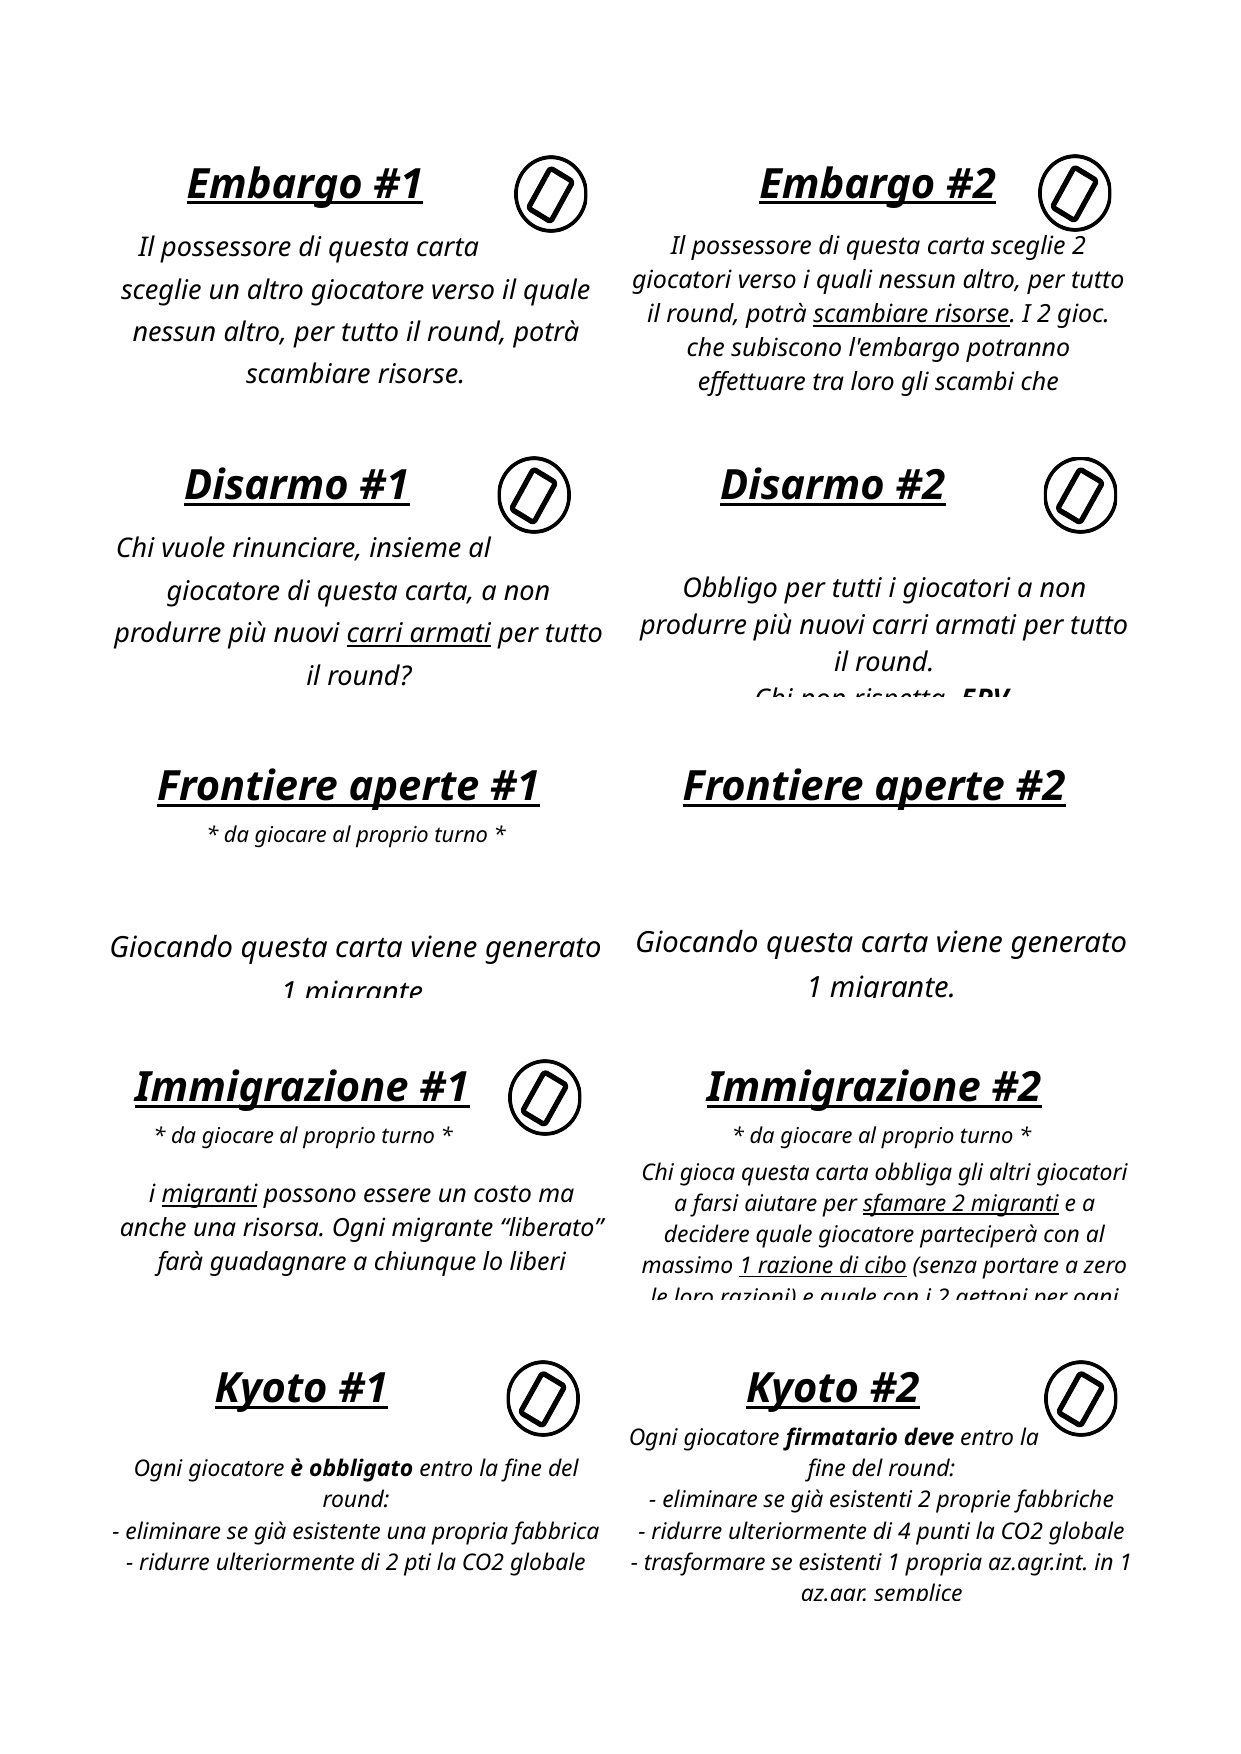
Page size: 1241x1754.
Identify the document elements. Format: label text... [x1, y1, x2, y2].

table_cell [1146, 124, 1240, 425]
picture [508, 1059, 582, 1136]
table_header [94, 0, 620, 124]
picture [506, 1360, 580, 1437]
table_cell Immigrazione #1 * da giocare al proprio turno * i migranti possono essere un costo ma anche una risorsa. Ogni migrante “liberato” farà guadagnare a chiunque lo liberi +5 PV [94, 1028, 620, 1329]
table_cell [0, 425, 94, 726]
table_header [0, 0, 94, 124]
table_cell [620, 1630, 1146, 1754]
table_header [620, 0, 1146, 124]
table_cell [0, 726, 94, 1027]
picture [514, 155, 588, 233]
table_cell [1146, 726, 1240, 1027]
table_cell [0, 1028, 94, 1329]
table_cell [1146, 1329, 1240, 1630]
table_cell [0, 1630, 94, 1754]
picture [1038, 154, 1112, 232]
table_cell Kyoto #2 Ogni giocatore firmatario deve entro la fine del round: - eliminare se già esistenti 2 proprie fabbriche - ridurre ulteriormente di 4 punti la CO2 globale - trasformare se esistenti 1 propria az.agr.int. in 1 az.agr. semplice Ogni giocatore riceve 15PV aggiuntivi. [620, 1329, 1146, 1630]
table_cell Il possessore di questa carta sceglie un altro giocatore verso il quale nessun altro, per tutto il round, potrà scambiare risorse. [94, 233, 620, 425]
table_cell [1146, 425, 1240, 726]
table_cell Immigrazione #2 * da giocare al proprio turno * Chi gioca questa carta obbliga gli altri giocatori a farsi aiutare per sfamare 2 migranti e a decidere quale giocatore parteciperà con al massimo 1 razione di cibo (senza portare a zero le loro razioni) e quale con i 2 gettoni per ogni migrante sfamato e dunque liberato. [620, 1028, 1146, 1329]
table_cell Disarmo #2 Obbligo per tutti i giocatori a non produrre più nuovi carri armati per tutto il round. Chi non rispetta -5PV [620, 425, 1146, 726]
table_cell Embargo #2 Il possessore di questa carta sceglie 2 giocatori verso i quali nessun altro, per tutto il round, potrà scambiare risorse. I 2 gioc. che subiscono l'embargo potranno effettuare tra loro gli scambi che desiderano. [620, 124, 1146, 425]
table_cell [1146, 1028, 1240, 1329]
table_cell Embargo #1 [94, 124, 620, 232]
table_header [1146, 0, 1240, 124]
table_cell [0, 1329, 94, 1630]
table_cell [94, 1630, 620, 1754]
table_cell Disarmo #1 Chi vuole rinunciare, insieme al giocatore di questa carta, a non produrre più nuovi carri armati per tutto il round? Chi accetta e rispetta +10PV [94, 425, 620, 726]
table_cell [0, 124, 94, 425]
table_cell Frontiere aperte #1 * da giocare al proprio turno * Giocando questa carta viene generato 1 migrante. [94, 726, 620, 1027]
picture [497, 456, 571, 534]
picture [1043, 457, 1118, 534]
table_cell [1146, 1630, 1240, 1754]
table_cell Kyoto #1 Ogni giocatore è obbligato entro la fine del round: - eliminare se già esistente una propria fabbrica - ridurre ulteriormente di 2 pti la CO2 globale Chi non rispetta -5PV [94, 1329, 620, 1630]
table_cell Frontiere aperte #2 Giocando questa carta viene generato 1 migrante. [620, 726, 1146, 1027]
picture [1044, 1360, 1118, 1437]
